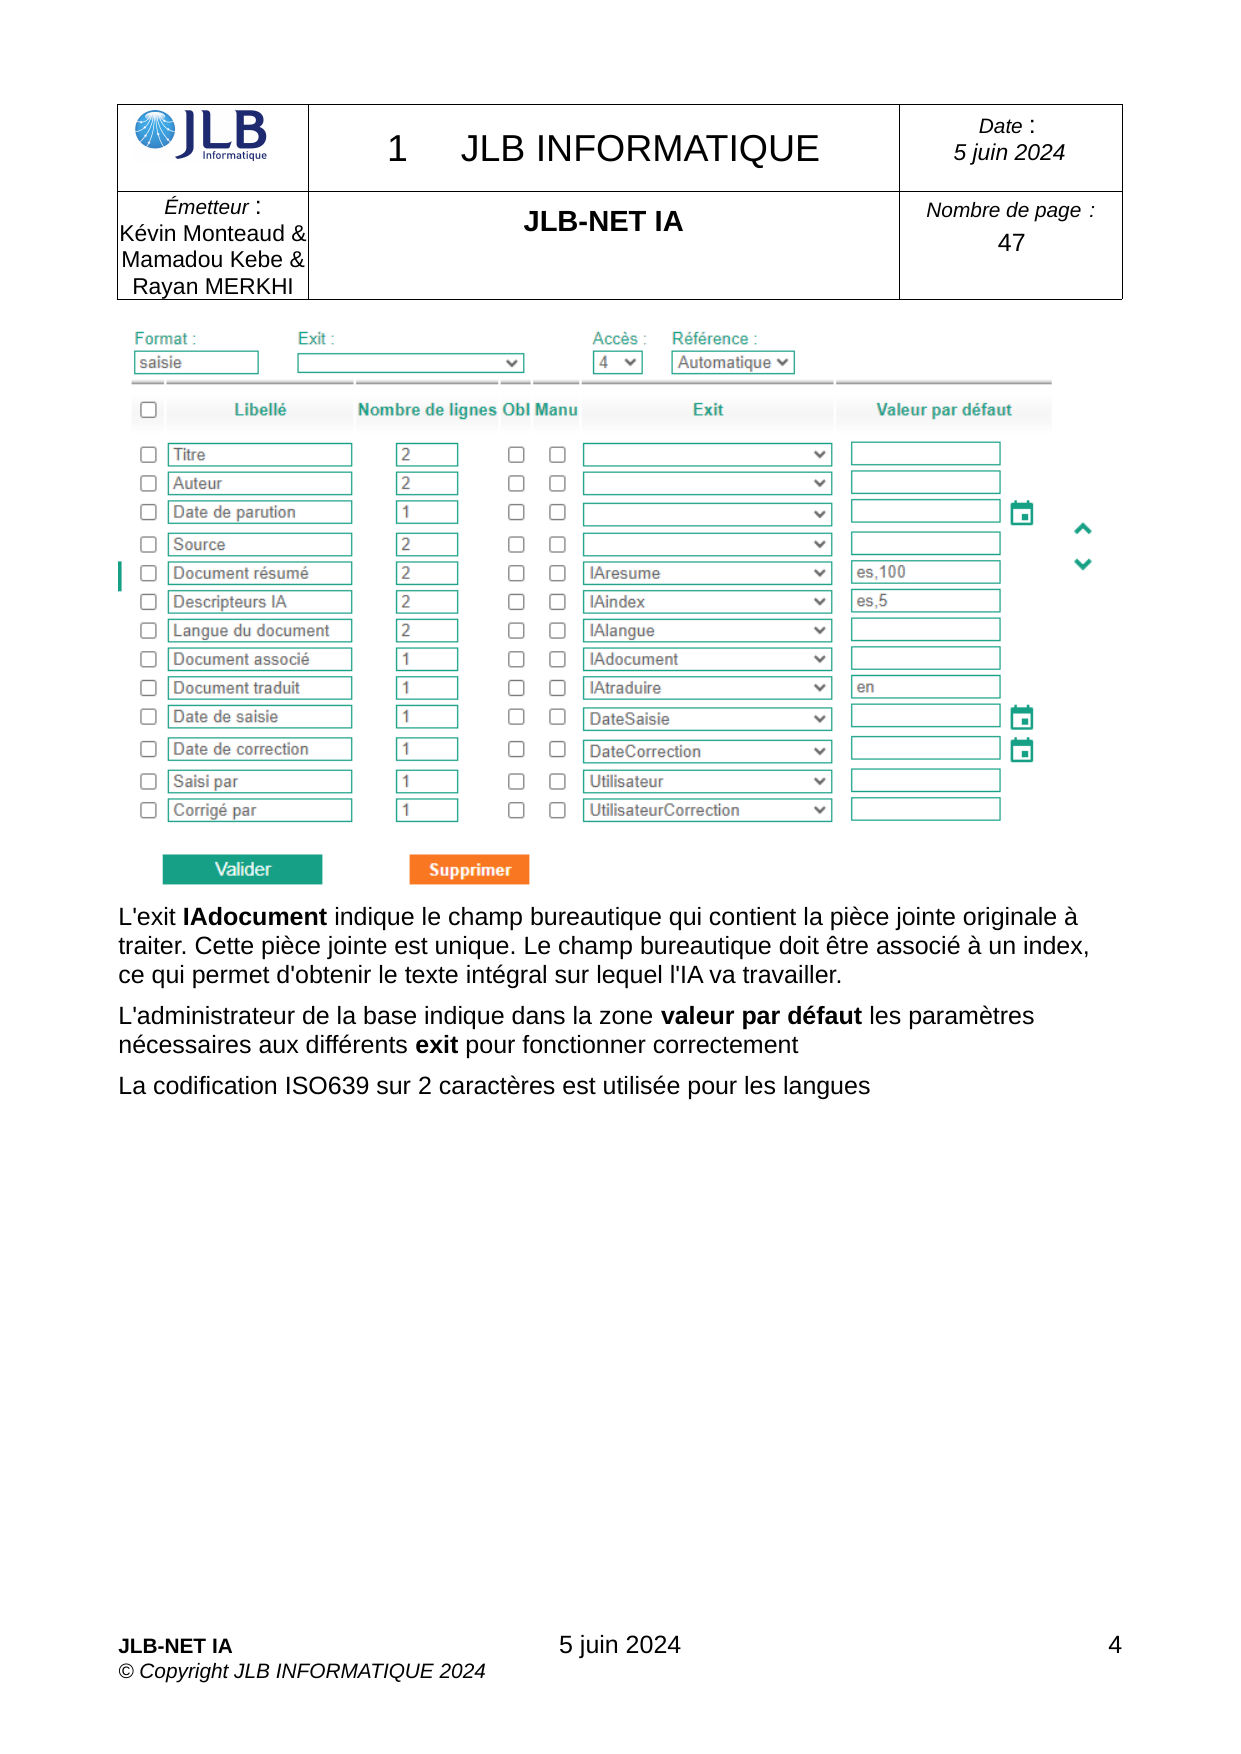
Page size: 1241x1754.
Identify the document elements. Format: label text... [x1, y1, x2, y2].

picture [118, 327, 1123, 902]
text L'administrateur de la base indique dans la zone valeur par défaut les paramètres nécessaires aux différents exit pour fonctionner correctement [118, 1001, 1122, 1058]
text La codification ISO639 sur 2 caractères est utilisée pour les langues [118, 1071, 1122, 1099]
picture [133, 106, 269, 163]
text L'exit IAdocument indique le champ bureautique qui contient la pièce jointe originale à traiter. Cette pièce jointe est unique. Le champ bureautique doit être associé à un index, ce qui permet d'obtenir le texte intégral sur lequel l'IA va travailler. [118, 902, 1122, 988]
